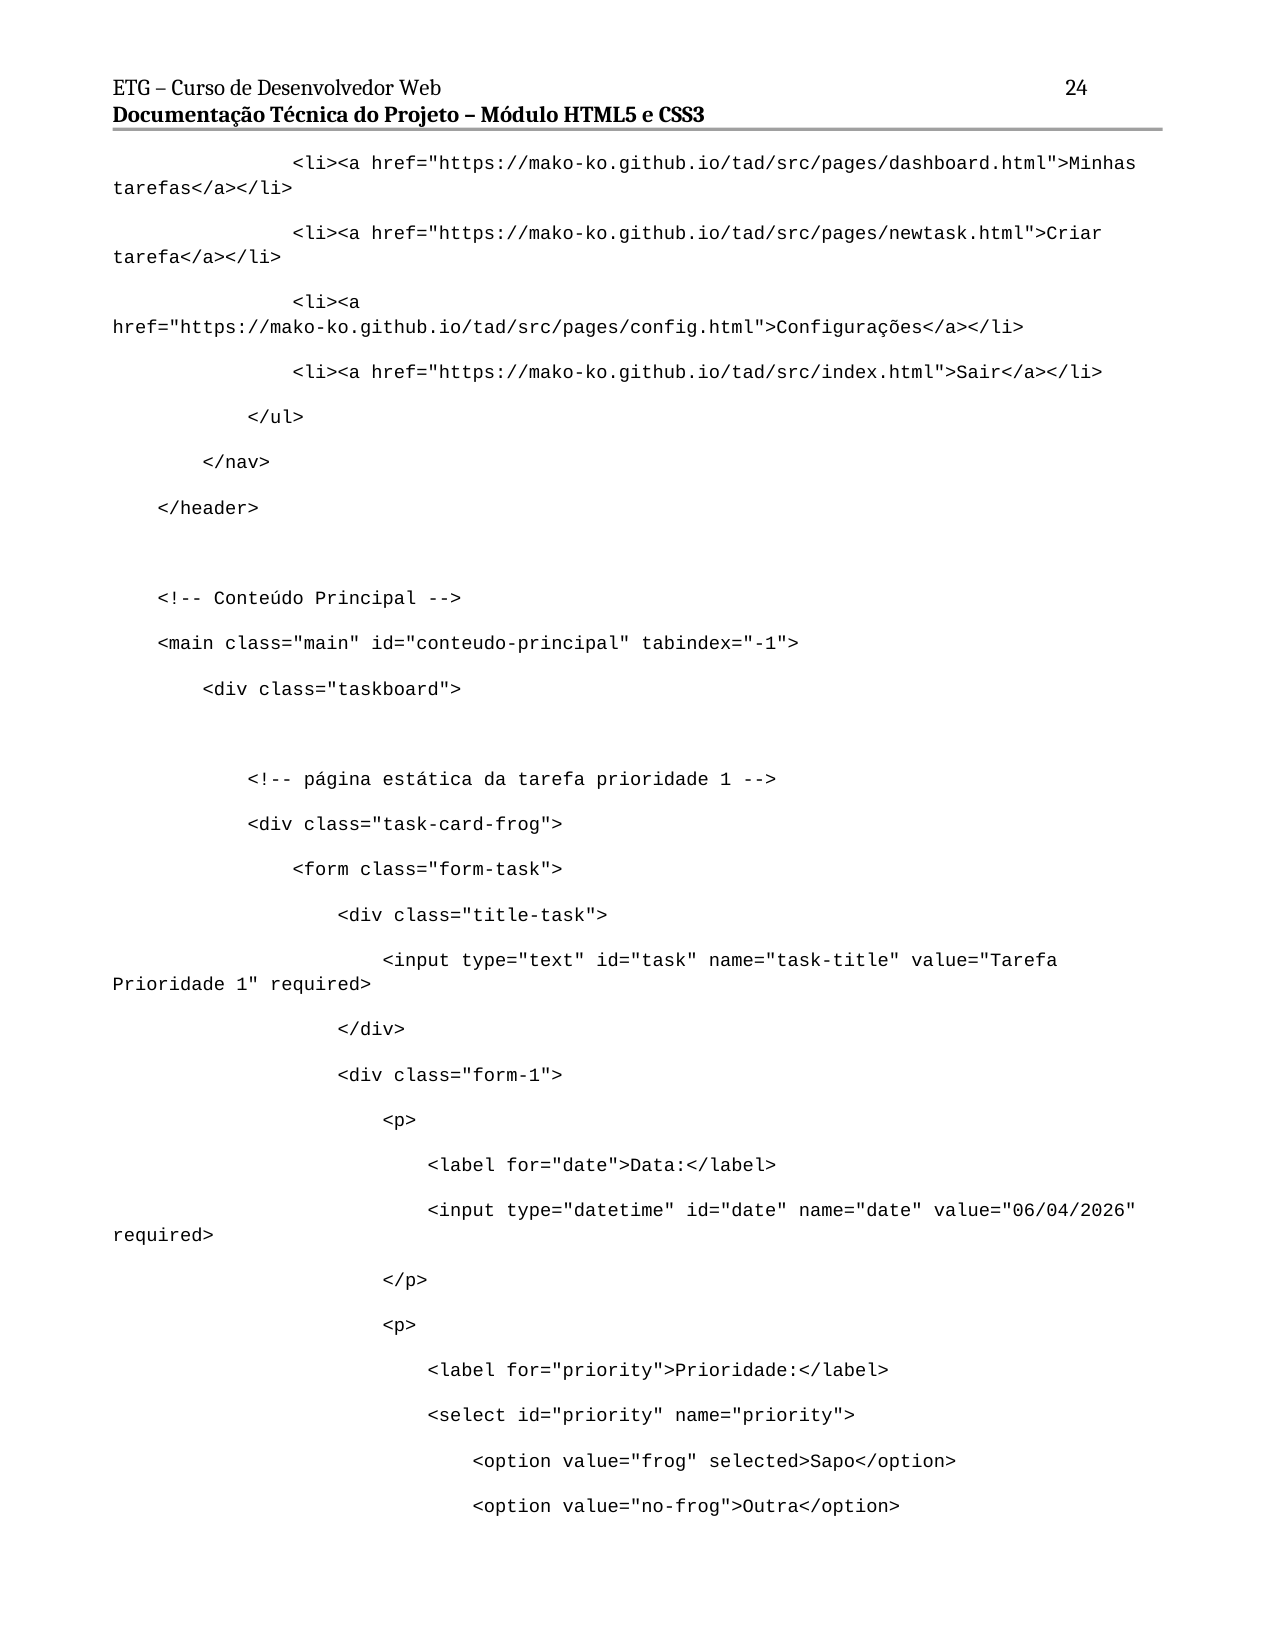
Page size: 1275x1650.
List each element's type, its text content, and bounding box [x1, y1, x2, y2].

text <input type="datetime" id="date" name="date" value="06/04/2026" required> [112, 1201, 1162, 1247]
text <label for="date">Data:</label> [112, 1156, 1162, 1177]
text </ul> [112, 408, 1162, 429]
text <div class="taskboard"> [112, 679, 1162, 701]
text </div> [112, 1020, 1162, 1041]
text <li><a href="https://mako-ko.github.io/tad/src/index.html">Sair</a></li> [112, 363, 1162, 384]
text </nav> [112, 453, 1162, 474]
text <option value="no-frog">Outra</option> [112, 1497, 1162, 1518]
text <li><a href="https://mako-ko.github.io/tad/src/pages/config.html">Configurações</a></li> [112, 293, 1162, 339]
text <label for="priority">Prioridade:</label> [112, 1361, 1162, 1382]
text <option value="frog" selected>Sapo</option> [112, 1451, 1162, 1473]
text <form class="form-task"> [112, 860, 1162, 881]
text <div class="task-card-frog"> [112, 815, 1162, 836]
text <select id="priority" name="priority"> [112, 1406, 1162, 1427]
text <li><a href="https://mako-ko.github.io/tad/src/pages/dashboard.html">Minhas tarefas</a></li> [112, 154, 1162, 200]
text <main class="main" id="conteudo-principal" tabindex="-1"> [112, 634, 1162, 655]
text </header> [112, 498, 1162, 520]
text <!-- página estática da tarefa prioridade 1 --> [112, 770, 1162, 791]
text <input type="text" id="task" name="task-title" value="Tarefa Prioridade 1" required> [112, 951, 1162, 996]
text <div class="title-task"> [112, 905, 1162, 927]
text <!-- Conteúdo Principal --> [112, 589, 1162, 610]
text </p> [112, 1271, 1162, 1292]
text <div class="form-1"> [112, 1065, 1162, 1087]
text <p> [112, 1316, 1162, 1337]
text <li><a href="https://mako-ko.github.io/tad/src/pages/newtask.html">Criar tarefa</a></li> [112, 224, 1162, 269]
text <p> [112, 1111, 1162, 1132]
